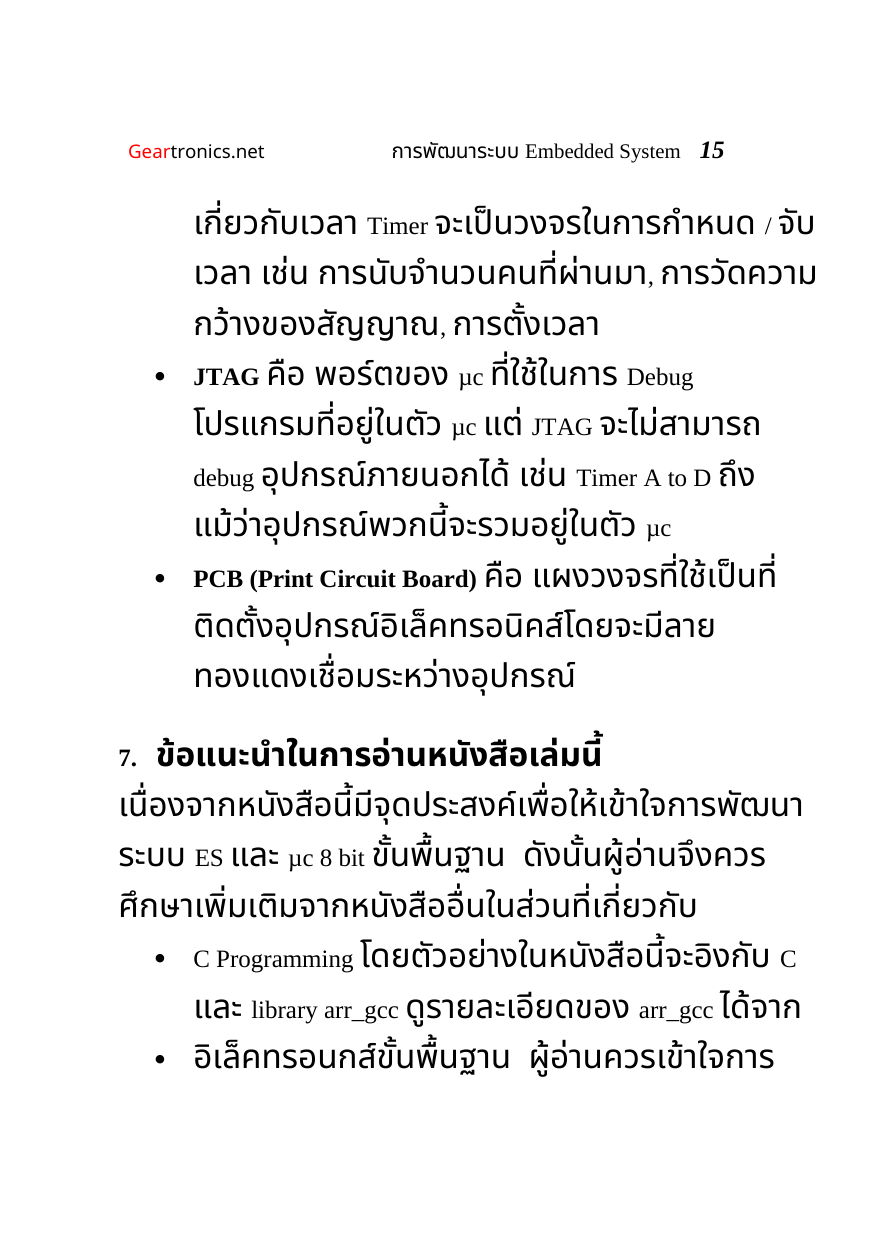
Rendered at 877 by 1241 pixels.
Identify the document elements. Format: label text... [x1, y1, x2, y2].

list เกี่ยวกับเวลา Timer จะเป็นวงจรในการกำหนด / จับเวลา เช่น การนับจำนวนคนที่ผ่านมา, การวัดความกว้างของสัญญาณ, การตั้งเวลา [156, 199, 818, 350]
list ข้อแนะนำในการอ่านหนังสือเล่มนี้ [118, 731, 818, 781]
list JTAG คือ พอร์ตของ µc ที่ใช้ในการ Debug โปรแกรมที่อยู่ในตัว µc แต่ JTAG จะไม่สามารถ debug อุปกรณ์ภายนอกได้ เช่น Timer A to D ถึงแม้ว่าอุปกรณ์พวกนี้จะรวมอยู่ในตัว µc [156, 350, 818, 552]
list C Programming โดยตัวอย่างในหนังสือนี้จะอิงกับ C และ library arr_gcc ดูรายละเอียดของ arr_gcc ได้จาก [156, 932, 818, 1033]
list PCB (Print Circuit Board) คือ แผงวงจรที่ใช้เป็นที่ติดตั้งอุปกรณ์อิเล็คทรอนิคส์โดยจะมีลายทองแดงเชื่อมระหว่างอุปกรณ์ [156, 552, 818, 703]
list อิเล็คทรอนกส์ขั้นพื้นฐาน ผู้อ่านควรเข้าใจการ [156, 1033, 818, 1083]
text เนื่องจากหนังสือนี้มีจุดประสงค์เพื่อให้เข้าใจการพัฒนาระบบ ES และ µc 8 bitขั้นพื้นฐาน ดังนั้นผู้อ่านจึงควรศึกษาเพิ่มเติมจากหนังสืออื่นในส่วนที่เกี่ยวกับ [118, 781, 818, 932]
